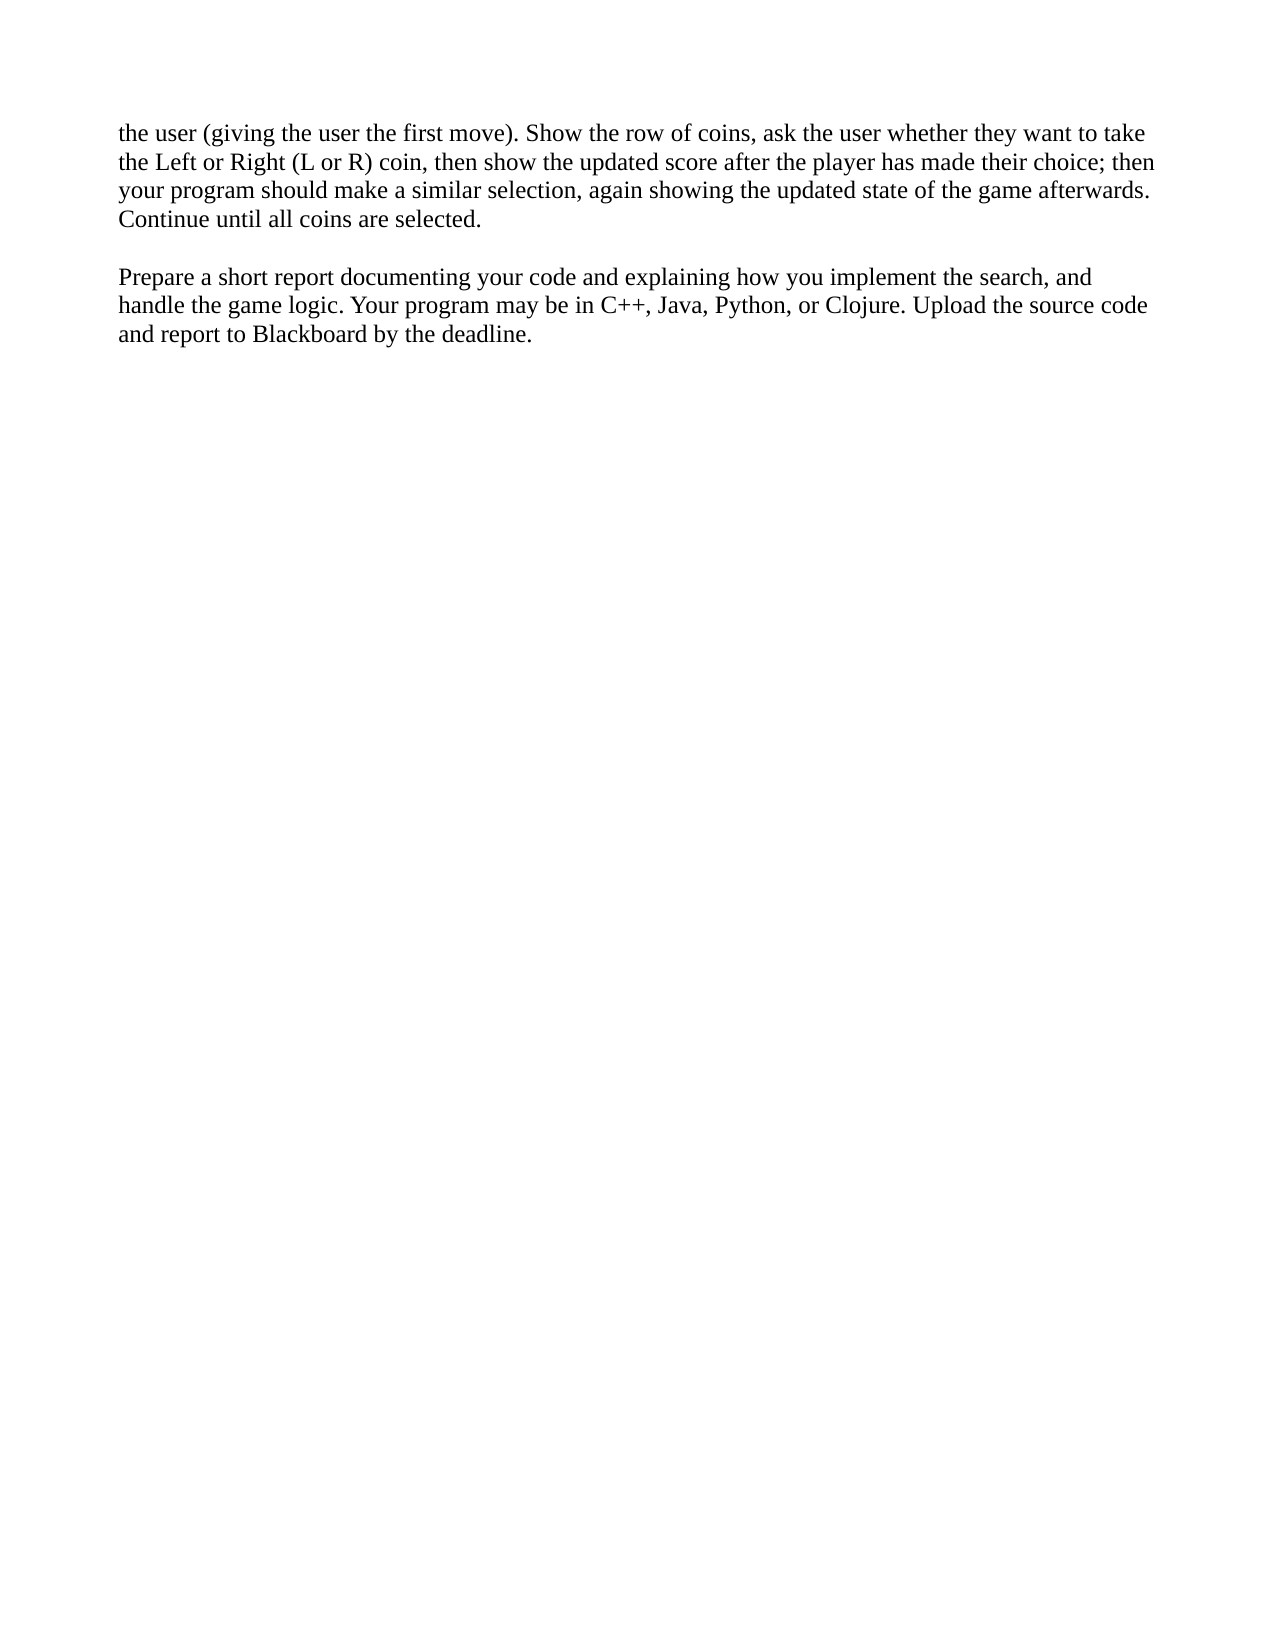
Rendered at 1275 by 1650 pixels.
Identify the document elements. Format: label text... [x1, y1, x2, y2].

text the user (giving the user the first move). Show the row of coins, ask the user whether they want to take the Left or Right (L or R) coin, then show the updated score after the player has made their choice; then your program should make a similar selection, again showing the updated state of the game afterwards. Continue until all coins are selected. [118, 118, 1157, 233]
text Prepare a short report documenting your code and explaining how you implement the search, and handle the game logic. Your program may be in C++, Java, Python, or Clojure. Upload the source code and report to Blackboard by the deadline. [118, 262, 1157, 348]
